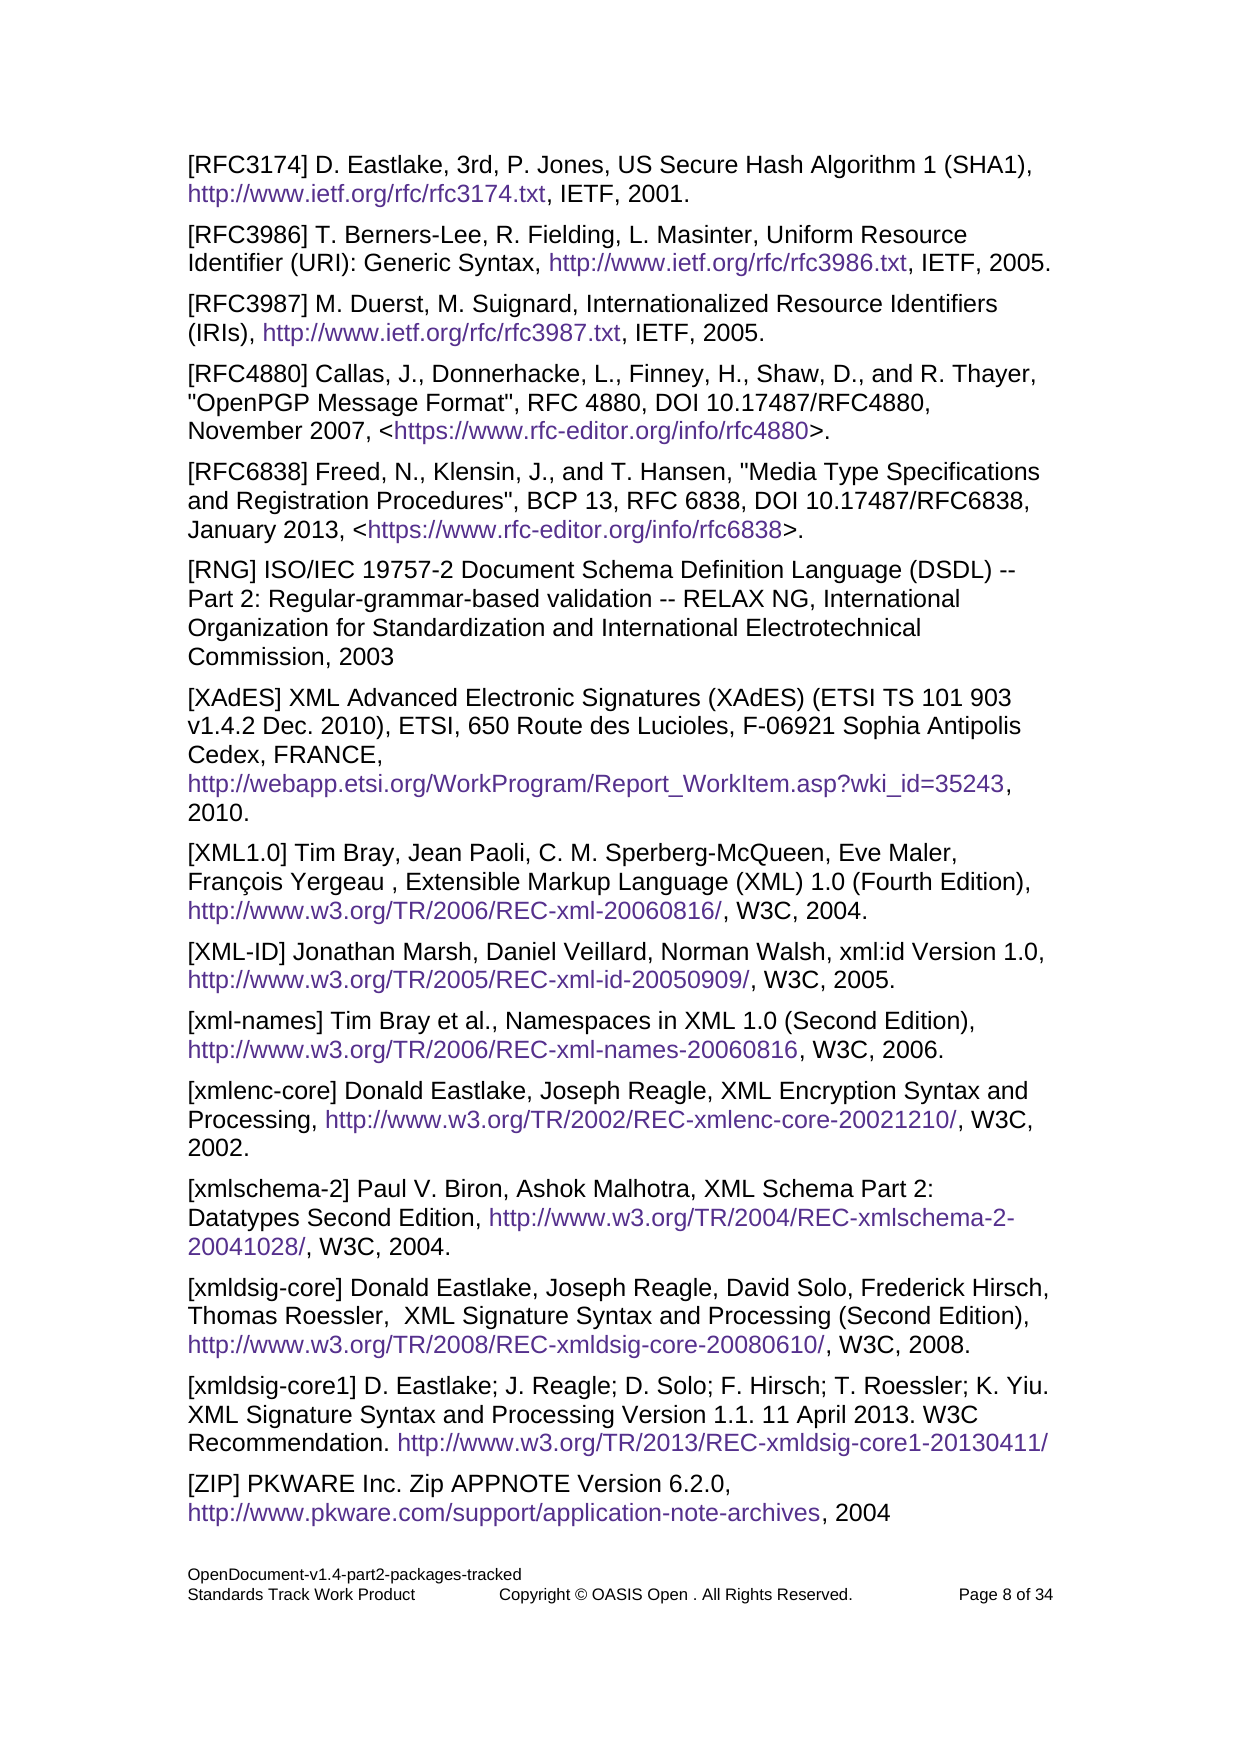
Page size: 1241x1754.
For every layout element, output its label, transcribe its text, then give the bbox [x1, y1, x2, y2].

text [xmlschema-2] Paul V. Biron, Ashok Malhotra, XML Schema Part 2: Datatypes Second Edition, http://www.w3.org/TR/2004/REC-xmlschema-2-20041028/, W3C, 2004. [187, 1174, 1053, 1260]
text [xmldsig-core1] D. Eastlake; J. Reagle; D. Solo; F. Hirsch; T. Roessler; K. Yiu. XML Signature Syntax and Processing Version 1.1. 11 April 2013. W3C Recommendation. http://www.w3.org/TR/2013/REC-xmldsig-core1-20130411/ [187, 1371, 1053, 1457]
text [RFC3987] M. Duerst, M. Suignard, Internationalized Resource Identifiers (IRIs), http://www.ietf.org/rfc/rfc3987.txt, IETF, 2005. [187, 289, 1053, 347]
text [RFC6838] Freed, N., Klensin, J., and T. Hansen, "Media Type Specifications and Registration Procedures", BCP 13, RFC 6838, DOI 10.17487/RFC6838, January 2013, <https://www.rfc-editor.org/info/rfc6838>. [187, 457, 1053, 543]
text [RFC3174] D. Eastlake, 3rd, P. Jones, US Secure Hash Algorithm 1 (SHA1), http://www.ietf.org/rfc/rfc3174.txt, IETF, 2001. [187, 150, 1053, 207]
text [XAdES] XML Advanced Electronic Signatures (XAdES) (ETSI TS 101 903 v1.4.2 Dec. 2010), ETSI, 650 Route des Lucioles, F-06921 Sophia Antipolis Cedex, FRANCE, http://webapp.etsi.org/WorkProgram/Report_WorkItem.asp?wki_id=35243, 2010. [187, 682, 1053, 826]
text [ZIP] PKWARE Inc. Zip APPNOTE Version 6.2.0, http://www.pkware.com/support/application-note-archives, 2004 [187, 1469, 1053, 1527]
text [RNG] ISO/IEC 19757-2 Document Schema Definition Language (DSDL) -- Part 2: Regular-grammar-based validation -- RELAX NG, International Organization for Standardization and International Electrotechnical Commission, 2003 [187, 555, 1053, 670]
text [RFC4880] Callas, J., Donnerhacke, L., Finney, H., Shaw, D., and R. Thayer, "OpenPGP Message Format", RFC 4880, DOI 10.17487/RFC4880, November 2007, <https://www.rfc-editor.org/info/rfc4880>. [187, 359, 1053, 445]
text [XML-ID] Jonathan Marsh, Daniel Veillard, Norman Walsh, xml:id Version 1.0, http://www.w3.org/TR/2005/REC-xml-id-20050909/, W3C, 2005. [187, 937, 1053, 994]
text [xml-names] Tim Bray et al., Namespaces in XML 1.0 (Second Edition), http://www.w3.org/TR/2006/REC-xml-names-20060816, W3C, 2006. [187, 1006, 1053, 1064]
text [RFC3986] T. Berners-Lee, R. Fielding, L. Masinter, Uniform Resource Identifier (URI): Generic Syntax, http://www.ietf.org/rfc/rfc3986.txt, IETF, 2005. [187, 219, 1053, 277]
text [XML1.0] Tim Bray, Jean Paoli, C. M. Sperberg-McQueen, Eve Maler, François Yergeau , Extensible Markup Language (XML) 1.0 (Fourth Edition), http://www.w3.org/TR/2006/REC-xml-20060816/, W3C, 2004. [187, 838, 1053, 924]
text [xmldsig-core] Donald Eastlake, Joseph Reagle, David Solo, Frederick Hirsch, Thomas Roessler, XML Signature Syntax and Processing (Second Edition), http://www.w3.org/TR/2008/REC-xmldsig-core-20080610/, W3C, 2008. [187, 1272, 1053, 1359]
text [xmlenc-core] Donald Eastlake, Joseph Reagle, XML Encryption Syntax and Processing, http://www.w3.org/TR/2002/REC-xmlenc-core-20021210/, W3C, 2002. [187, 1076, 1053, 1162]
